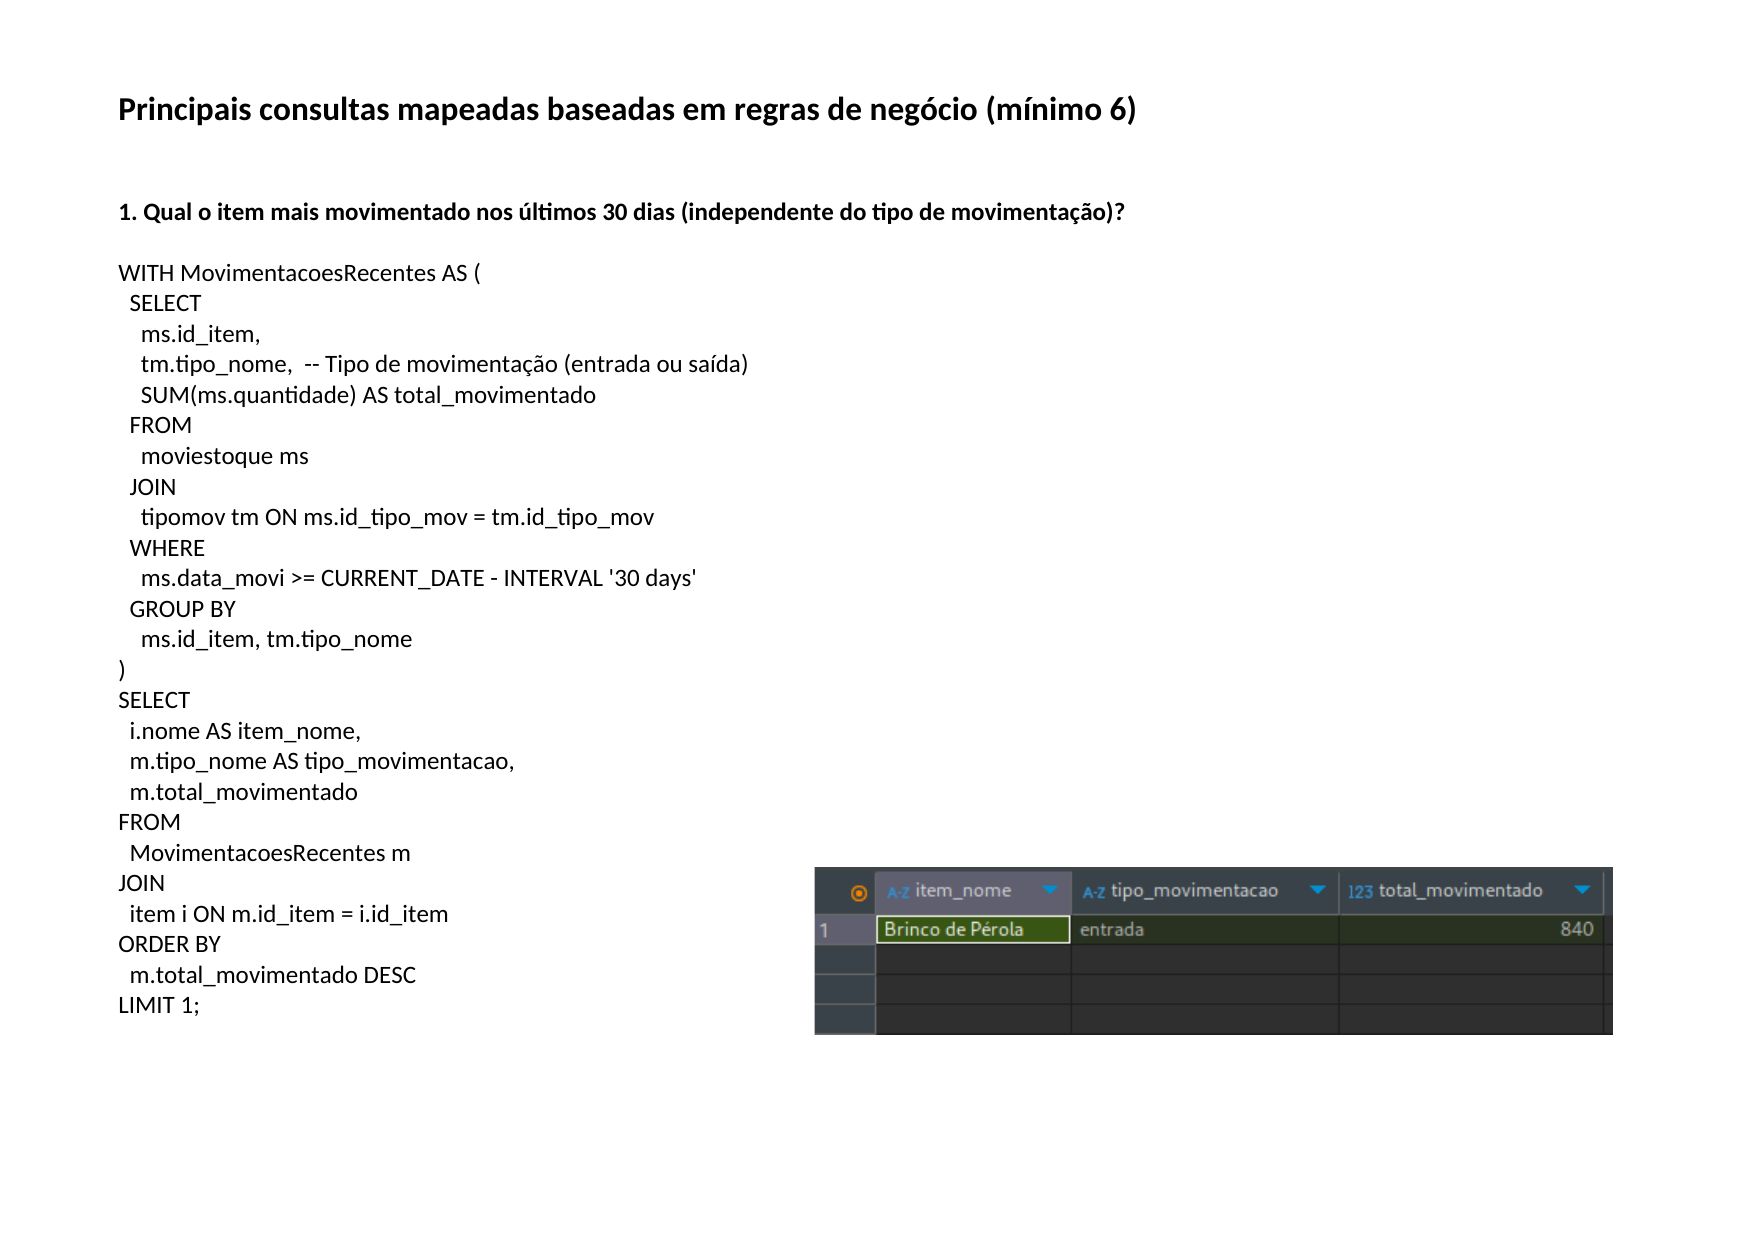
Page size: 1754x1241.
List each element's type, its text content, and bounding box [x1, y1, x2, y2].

text SELECT [118, 684, 1606, 715]
text ms.data_movi >= CURRENT_DATE - INTERVAL '30 days' [118, 562, 1606, 593]
text SELECT [118, 287, 1606, 318]
text FROM [118, 409, 1606, 440]
text LIMIT 1; [118, 989, 814, 1020]
text GROUP BY [118, 593, 1606, 623]
text tipomov tm ON ms.id_tipo_mov = tm.id_tipo_mov [118, 501, 1606, 532]
text WITH MovimentacoesRecentes AS ( [118, 257, 1606, 287]
text ORDER BY [118, 928, 814, 959]
text moviestoque ms [118, 440, 1606, 471]
text JOIN [118, 867, 814, 898]
text MovimentacoesRecentes m [118, 837, 1606, 867]
text ms.id_item, tm.tipo_nome [118, 623, 1606, 654]
text ms.id_item, [118, 318, 1606, 348]
text i.nome AS item_nome, [118, 715, 1606, 745]
text m.tipo_nome AS tipo_movimentacao, [118, 745, 1606, 776]
text tm.tipo_nome, -- Tipo de movimentação (entrada ou saída) [118, 348, 1606, 379]
text SUM(ms.quantidade) AS total_movimentado [118, 379, 1606, 409]
text item i ON m.id_item = i.id_item [118, 898, 814, 928]
text FROM [118, 806, 1606, 837]
text WHERE [118, 532, 1606, 562]
text ) [118, 654, 1606, 684]
text 1. Qual o item mais movimentado nos últimos 30 dias (independente do tipo de movimentação)? [118, 196, 1606, 226]
text m.total_movimentado DESC [118, 959, 814, 989]
text m.total_movimentado [118, 776, 1606, 806]
text Principais consultas mapeadas baseadas em regras de negócio (mínimo 6) [118, 88, 1606, 129]
text JOIN [118, 471, 1606, 501]
picture [814, 867, 1613, 1035]
